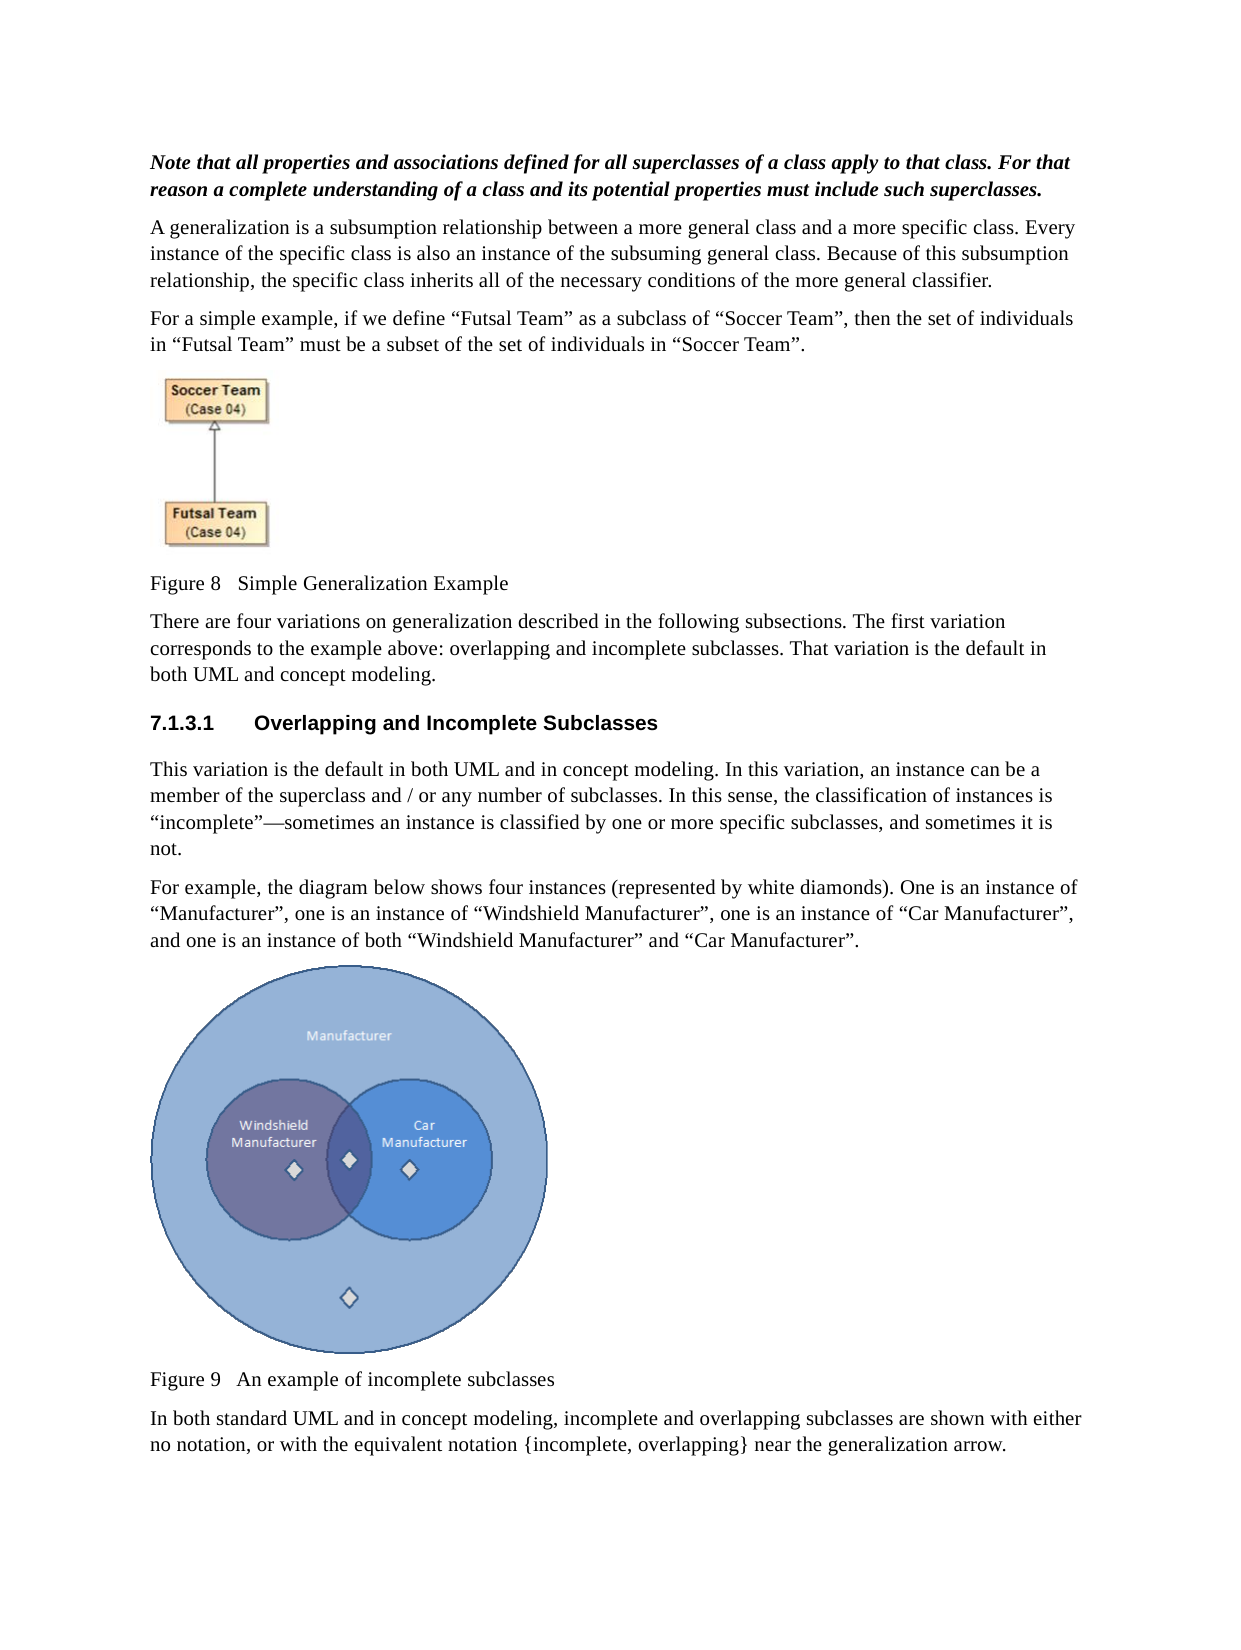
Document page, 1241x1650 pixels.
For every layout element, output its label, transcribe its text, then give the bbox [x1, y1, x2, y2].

text Figure 9 An example of incomplete subclasses [150, 1367, 1090, 1391]
subtitle Overlapping and Incomplete Subclasses [150, 711, 1090, 735]
picture [150, 965, 548, 1354]
picture [150, 370, 292, 557]
text In both standard UML and in concept modeling, incomplete and overlapping subclasses are shown with either no notation, or with the equivalent notation {incomplete, overlapping} near the generalization arrow. [150, 1406, 1090, 1456]
text This variation is the default in both UML and in concept modeling. In this variation, an instance can be a member of the superclass and / or any number of subclasses. In this sense, the classification of instances is “incomplete”—sometimes an instance is classified by one or more specific subclasses, and sometimes it is not. [150, 757, 1090, 860]
text There are four variations on generalization described in the following subsections. The first variation corresponds to the example above: overlapping and incomplete subclasses. That variation is the default in both UML and concept modeling. [150, 609, 1090, 686]
text Note that all properties and associations defined for all superclasses of a class apply to that class. For that reason a complete understanding of a class and its potential properties must include such superclasses. [150, 150, 1090, 201]
text Figure 8 Simple Generalization Example [150, 571, 1090, 595]
text For a simple example, if we define “Futsal Team” as a subclass of “Soccer Team”, then the set of individuals in “Futsal Team” must be a subset of the set of individuals in “Soccer Team”. [150, 306, 1090, 356]
text For example, the diagram below shows four instances (represented by white diamonds). One is an instance of “Manufacturer”, one is an instance of “Windshield Manufacturer”, one is an instance of “Car Manufacturer”, and one is an instance of both “Windshield Manufacturer” and “Car Manufacturer”. [150, 874, 1090, 951]
text A generalization is a subsumption relationship between a more general class and a more specific class. Every instance of the specific class is also an instance of the subsuming general class. Because of this subsumption relationship, the specific class inherits all of the necessary conditions of the more general classifier. [150, 215, 1090, 292]
